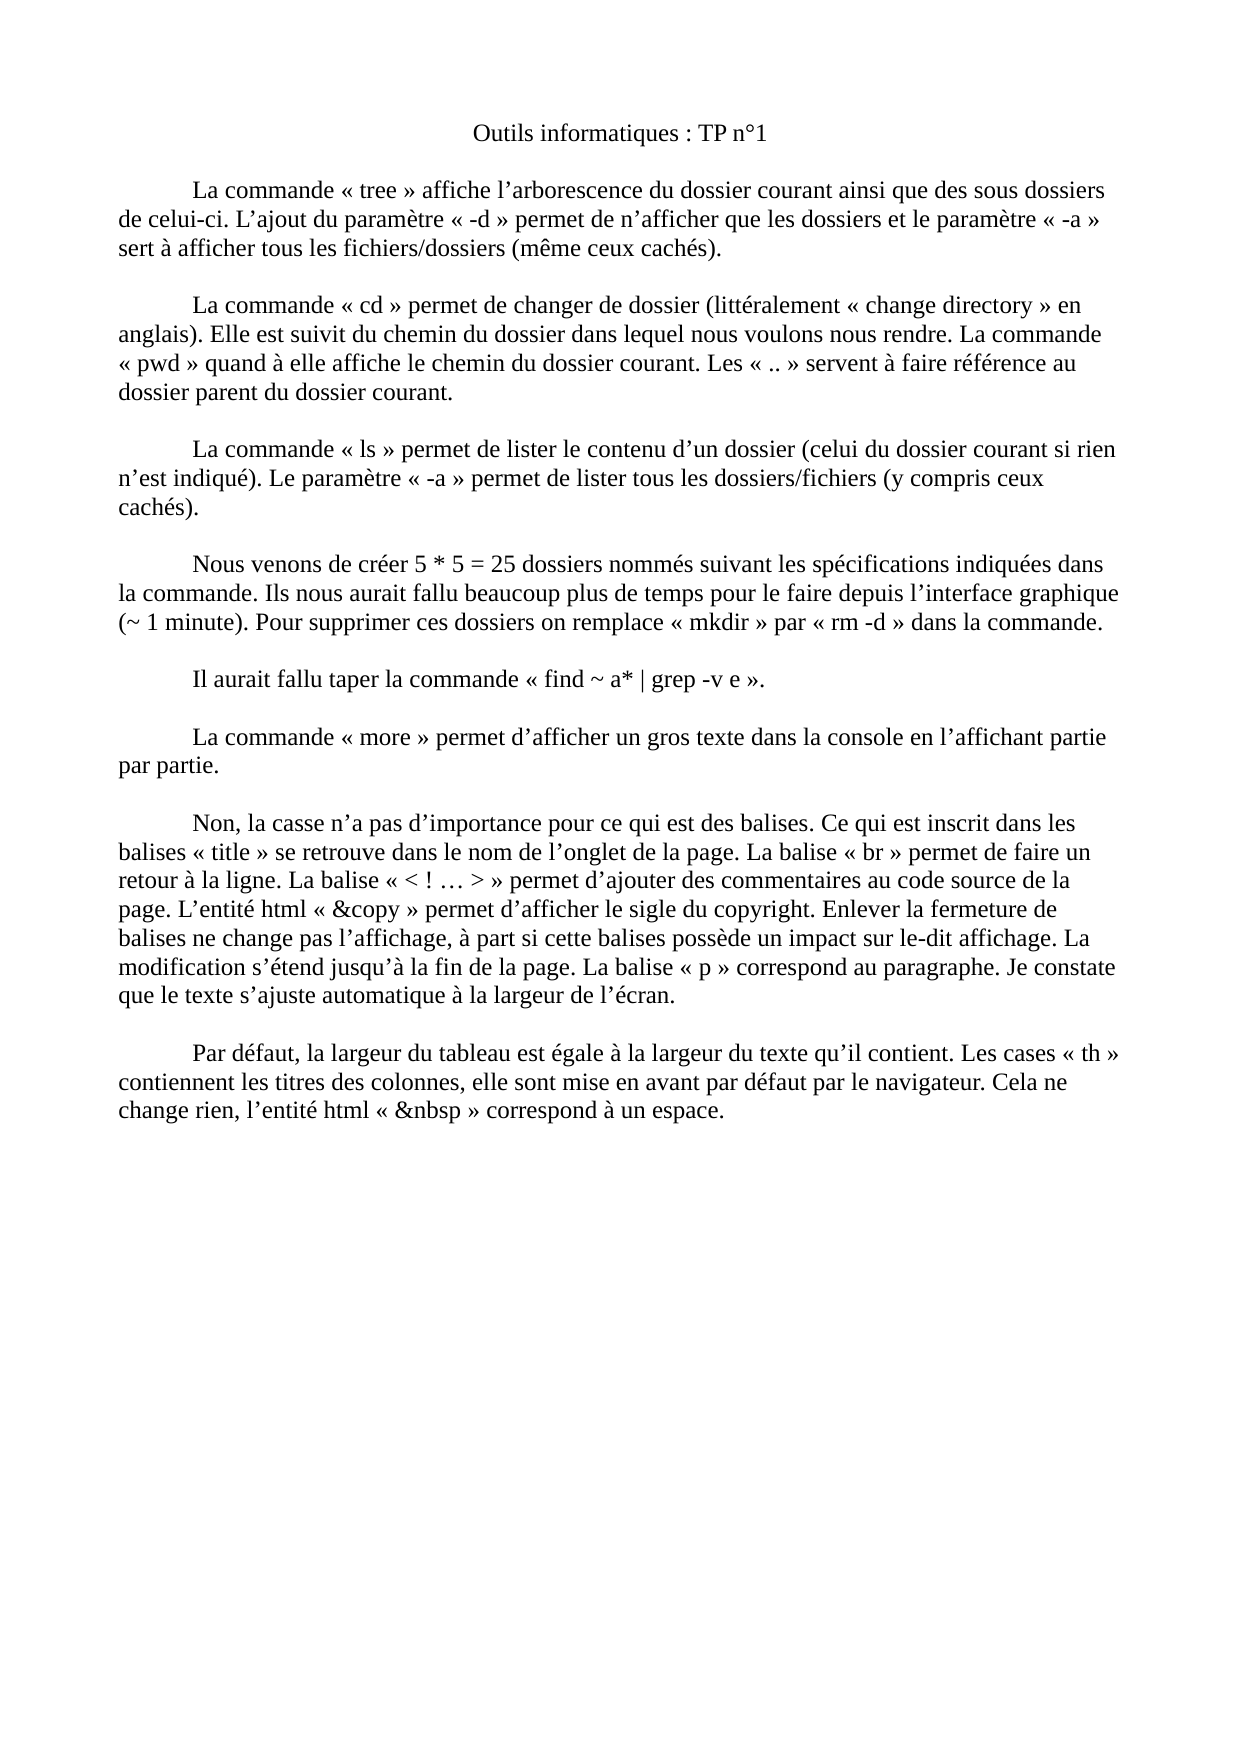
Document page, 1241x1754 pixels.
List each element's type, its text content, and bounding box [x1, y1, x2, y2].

text Par défaut, la largeur du tableau est égale à la largeur du texte qu’il contient. Les cases « th » contiennent les titres des colonnes, elle sont mise en avant par défaut par le navigateur. Cela ne change rien, l’entité html « &nbsp » correspond à un espace. [118, 1038, 1122, 1124]
text La commande « tree » affiche l’arborescence du dossier courant ainsi que des sous dossiers de celui-ci. L’ajout du paramètre « -d » permet de n’afficher que les dossiers et le paramètre « -a » sert à afficher tous les fichiers/dossiers (même ceux cachés). [118, 176, 1122, 262]
text Il aurait fallu taper la commande « find ~ a* | grep -v e ». [118, 664, 1122, 693]
text La commande « ls » permet de lister le contenu d’un dossier (celui du dossier courant si rien n’est indiqué). Le paramètre « -a » permet de lister tous les dossiers/fichiers (y compris ceux cachés). [118, 434, 1122, 521]
text La commande « cd » permet de changer de dossier (littéralement « change directory » en anglais). Elle est suivit du chemin du dossier dans lequel nous voulons nous rendre. La commande « pwd » quand à elle affiche le chemin du dossier courant. Les « .. » servent à faire référence au dossier parent du dossier courant. [118, 291, 1122, 406]
text Nous venons de créer 5 * 5 = 25 dossiers nommés suivant les spécifications indiquées dans la commande. Ils nous aurait fallu beaucoup plus de temps pour le faire depuis l’interface graphique (~ 1 minute). Pour supprimer ces dossiers on remplace « mkdir » par « rm -d » dans la commande. [118, 549, 1122, 636]
text Non, la casse n’a pas d’importance pour ce qui est des balises. Ce qui est inscrit dans les balises « title » se retrouve dans le nom de l’onglet de la page. La balise « br » permet de faire un retour à la ligne. La balise « < ! … > » permet d’ajouter des commentaires au code source de la page. L’entité html « &copy » permet d’afficher le sigle du copyright. Enlever la fermeture de balises ne change pas l’affichage, à part si cette balises possède un impact sur le-dit affichage. La modification s’étend jusqu’à la fin de la page. La balise « p » correspond au paragraphe. Je constate que le texte s’ajuste automatique à la largeur de l’écran. [118, 808, 1122, 1009]
text Outils informatiques : TP n°1 [118, 118, 1122, 147]
text La commande « more » permet d’afficher un gros texte dans la console en l’affichant partie par partie. [118, 722, 1122, 779]
